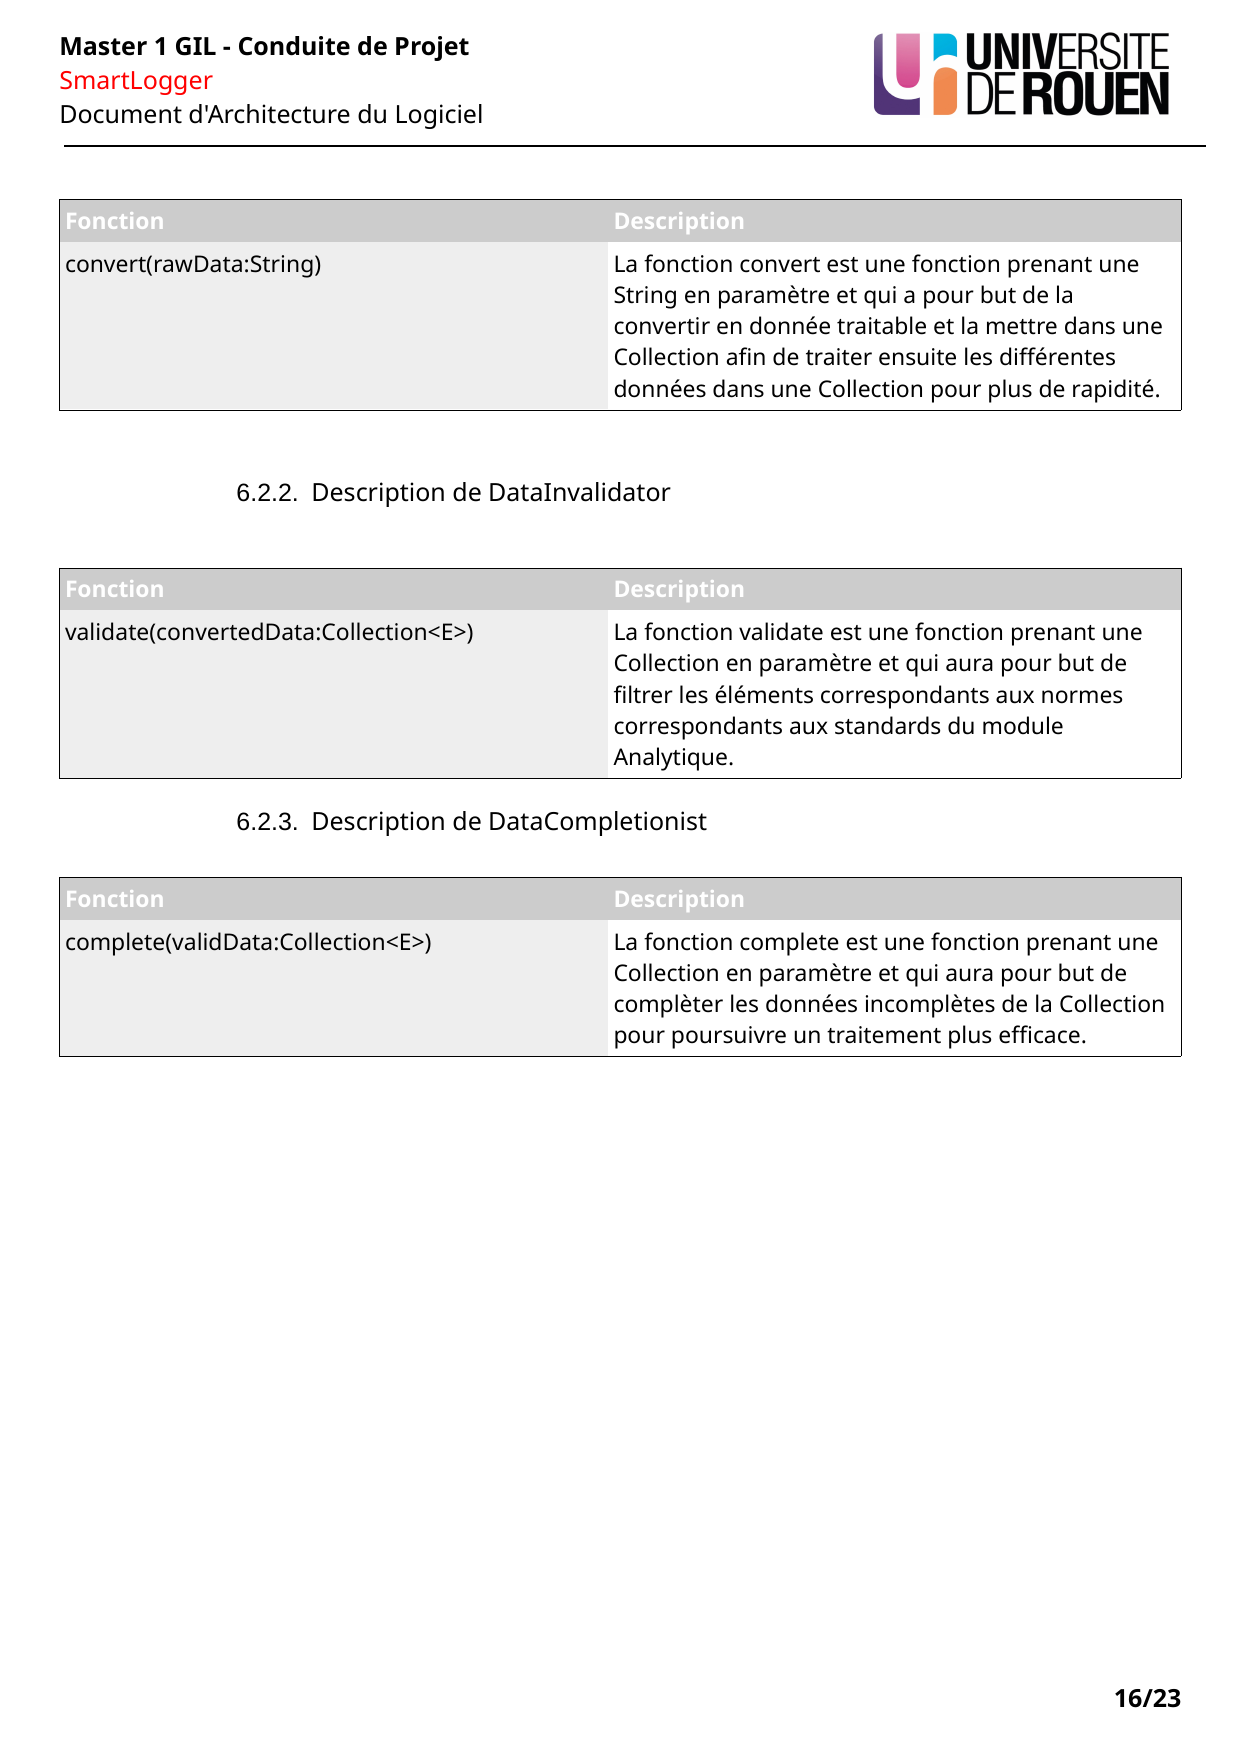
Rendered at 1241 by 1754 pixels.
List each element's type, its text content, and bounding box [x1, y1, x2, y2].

table_header Fonction [60, 569, 608, 610]
table_cell La fonction validate est une fonction prenant une Collection en paramètre et qui aura pour but de filtrer les éléments correspondants aux normes correspondants aux standards du module Analytique. [608, 610, 1181, 778]
table_header Fonction [60, 200, 608, 242]
table_cell convert(rawData:String) [60, 242, 608, 409]
table_header Description [608, 200, 1181, 242]
subtitle Description de DataInvalidator [236, 474, 1181, 508]
table_cell validate(convertedData:Collection<E>) [60, 610, 608, 778]
picture [872, 32, 1170, 118]
table_cell La fonction convert est une fonction prenant une String en paramètre et qui a pour but de la convertir en donnée traitable et la mettre dans une Collection afin de traiter ensuite les différentes données dans une Collection pour plus de rapidité. [608, 242, 1181, 409]
table_header Description [608, 878, 1181, 920]
subtitle Description de DataCompletionist [236, 803, 1181, 837]
table_cell La fonction complete est une fonction prenant une Collection en paramètre et qui aura pour but de complèter les données incomplètes de la Collection pour poursuivre un traitement plus efficace. [608, 920, 1181, 1056]
table_cell complete(validData:Collection<E>) [60, 920, 608, 1056]
table_header Description [608, 569, 1181, 610]
table_header Fonction [60, 878, 608, 920]
